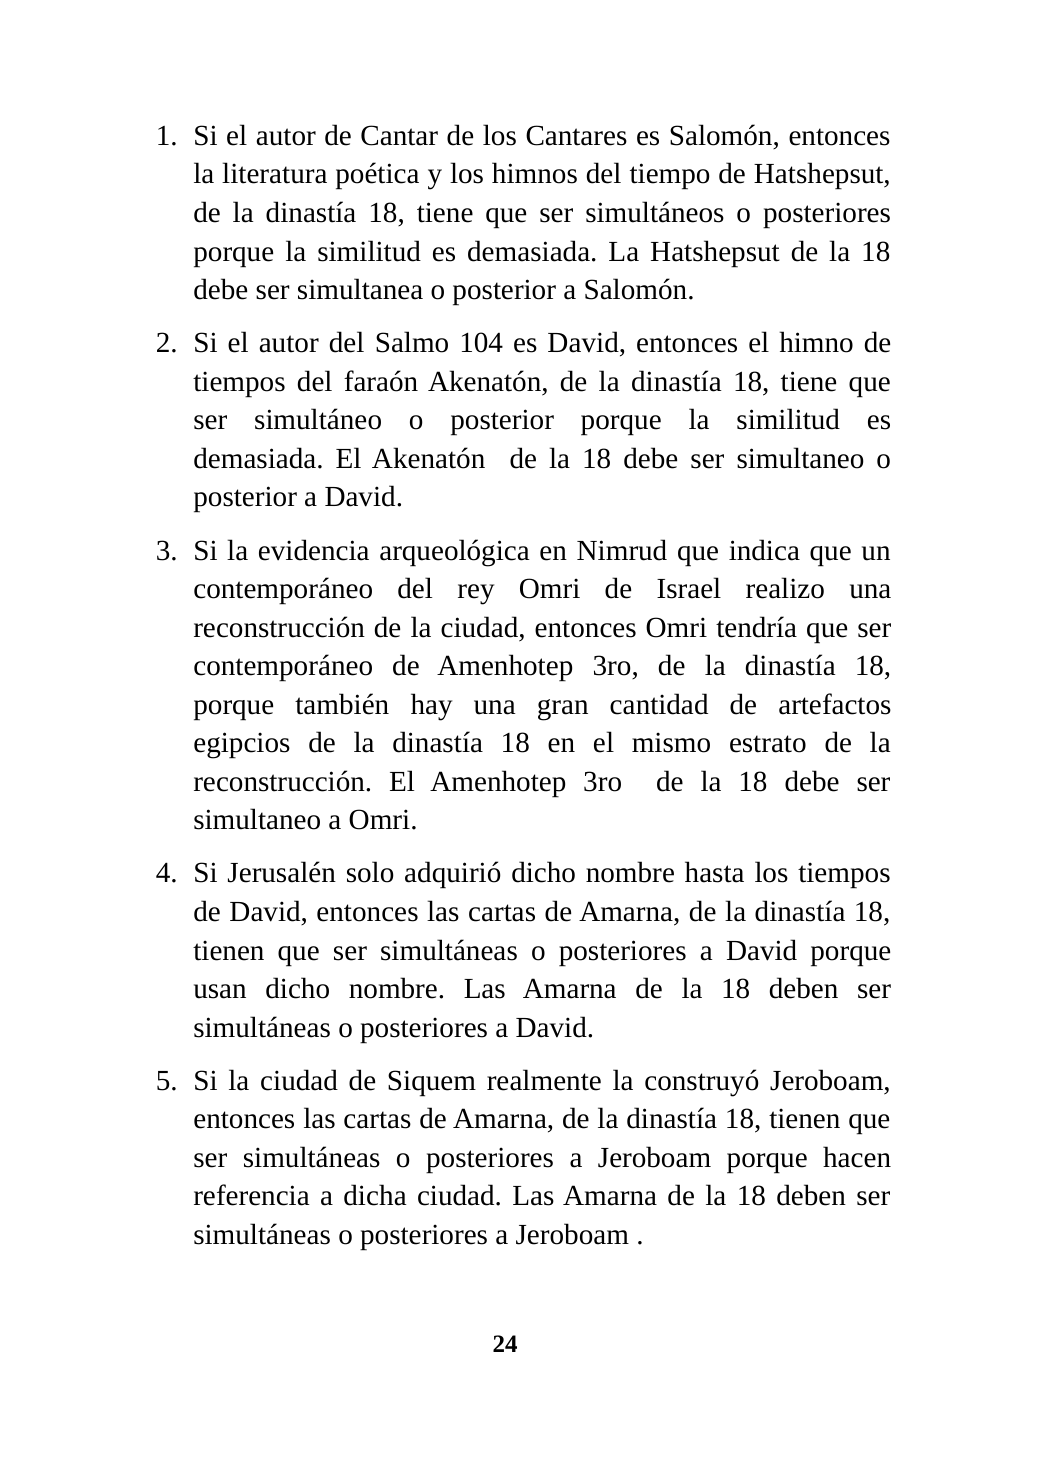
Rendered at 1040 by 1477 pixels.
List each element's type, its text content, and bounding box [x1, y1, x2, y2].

list Si el autor de Cantar de los Cantares es Salomón, entonces la literatura poética y los himnos del tiempo de Hatshepsut, de la dinastía 18, tiene que ser simultáneos o posteriores porque la similitud es demasiada. La Hatshepsut de la 18 debe ser simultanea o posterior a Salomón. [156, 118, 892, 306]
list Si la evidencia arqueológica en Nimrud que indica que un contemporáneo del rey Omri de Israel realizo una reconstrucción de la ciudad, entonces Omri tendría que ser contemporáneo de Amenhotep 3ro, de la dinastía 18, porque también hay una gran cantidad de artefactos egipcios de la dinastía 18 en el mismo estrato de la reconstrucción. El Amenhotep 3ro de la 18 debe ser simultaneo a Omri. [156, 533, 892, 836]
list Si Jerusalén solo adquirió dicho nombre hasta los tiempos de David, entonces las cartas de Amarna, de la dinastía 18, tienen que ser simultáneas o posteriores a David porque usan dicho nombre. Las Amarna de la 18 deben ser simultáneas o posteriores a David. [156, 856, 892, 1043]
list Si la ciudad de Siquem realmente la construyó Jeroboam, entonces las cartas de Amarna, de la dinastía 18, tienen que ser simultáneas o posteriores a Jeroboam porque hacen referencia a dicha ciudad. Las Amarna de la 18 deben ser simultáneas o posteriores a Jeroboam . [156, 1063, 892, 1251]
list Si el autor del Salmo 104 es David, entonces el himno de tiempos del faraón Akenatón, de la dinastía 18, tiene que ser simultáneo o posterior porque la similitud es demasiada. El Akenatón de la 18 debe ser simultaneo o posterior a David. [156, 325, 892, 513]
